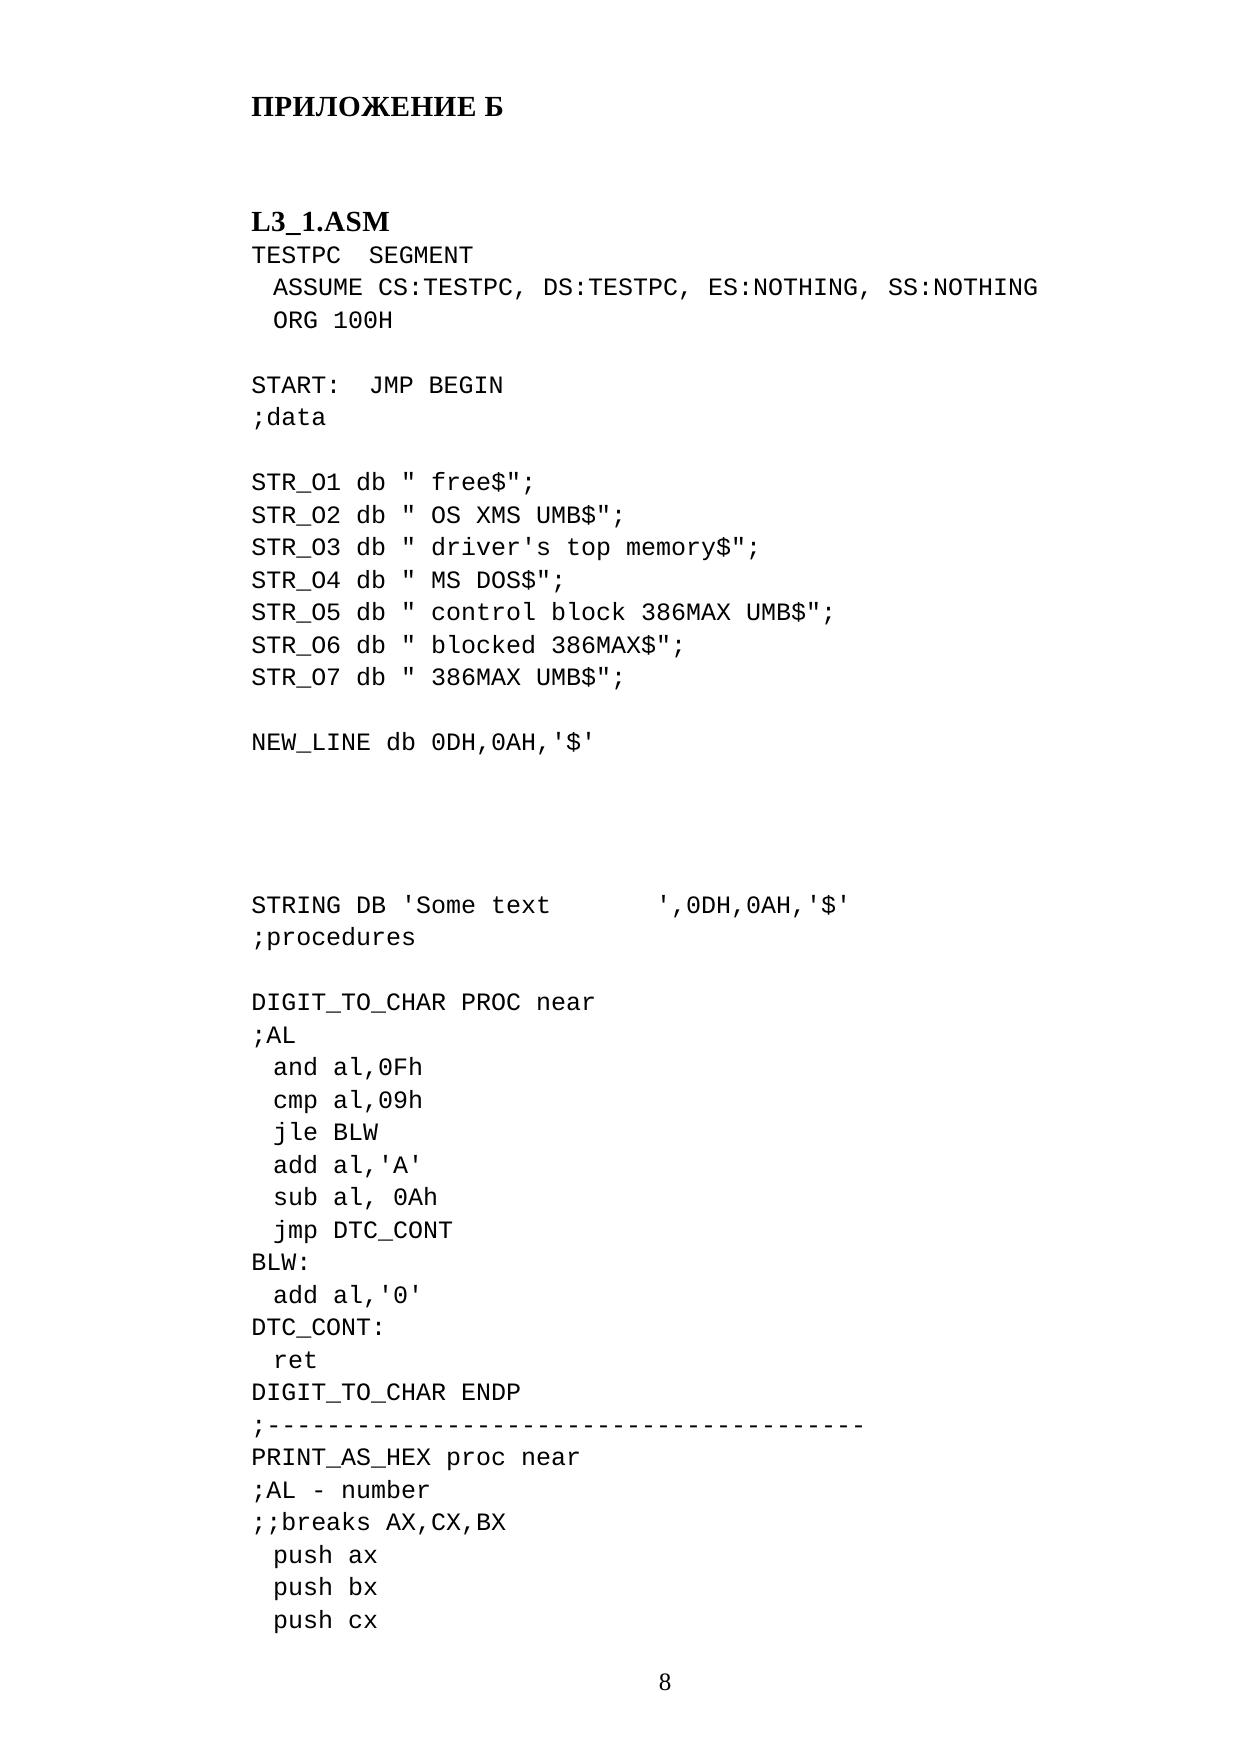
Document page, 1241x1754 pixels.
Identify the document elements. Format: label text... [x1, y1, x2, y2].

text push bx [177, 1575, 1152, 1603]
text TESTPC SEGMENT [177, 242, 1152, 271]
text cmp al,09h [177, 1087, 1152, 1116]
text PRINT_AS_HEX proc near [177, 1445, 1152, 1473]
text STR_O1 db " free$"; [177, 470, 1152, 498]
text push ax [177, 1542, 1152, 1571]
text ;;breaks AX,CX,BX [177, 1510, 1152, 1538]
text push cx [177, 1607, 1152, 1636]
text STR_O6 db " blocked 386MAX$"; [177, 632, 1152, 661]
text DTC_CONT: [177, 1315, 1152, 1343]
text and al,0Fh [177, 1055, 1152, 1083]
text sub al, 0Ah [177, 1185, 1152, 1213]
text ;data [177, 405, 1152, 433]
text STR_O4 db " MS DOS$"; [177, 567, 1152, 596]
text jmp DTC_CONT [177, 1217, 1152, 1246]
text ;---------------------------------------- [177, 1412, 1152, 1441]
text START: JMP BEGIN [177, 372, 1152, 401]
text ORG 100H [177, 307, 1152, 336]
text BLW: [177, 1250, 1152, 1278]
text STR_O3 db " driver's top memory$"; [177, 535, 1152, 563]
text STR_O2 db " OS XMS UMB$"; [177, 502, 1152, 531]
text DIGIT_TO_CHAR ENDP [177, 1380, 1152, 1408]
text ret [177, 1347, 1152, 1376]
text STR_O5 db " control block 386MAX UMB$"; [177, 600, 1152, 628]
text STRING DB 'Some text ',0DH,0AH,'$' [177, 892, 1152, 921]
text ;procedures [177, 925, 1152, 953]
text add al,'A' [177, 1152, 1152, 1181]
text L3_1.ASM [177, 204, 1152, 237]
text jle BLW [177, 1120, 1152, 1148]
text add al,'0' [177, 1282, 1152, 1311]
text ;AL - number [177, 1477, 1152, 1506]
text NEW_LINE db 0DH,0AH,'$' [177, 730, 1152, 758]
text ASSUME CS:TESTPC, DS:TESTPC, ES:NOTHING, SS:NOTHING [177, 275, 1152, 303]
text Приложение Б [177, 89, 1152, 122]
text DIGIT_TO_CHAR PROC near [177, 990, 1152, 1018]
text STR_O7 db " 386MAX UMB$"; [177, 665, 1152, 693]
text ;AL [177, 1022, 1152, 1051]
